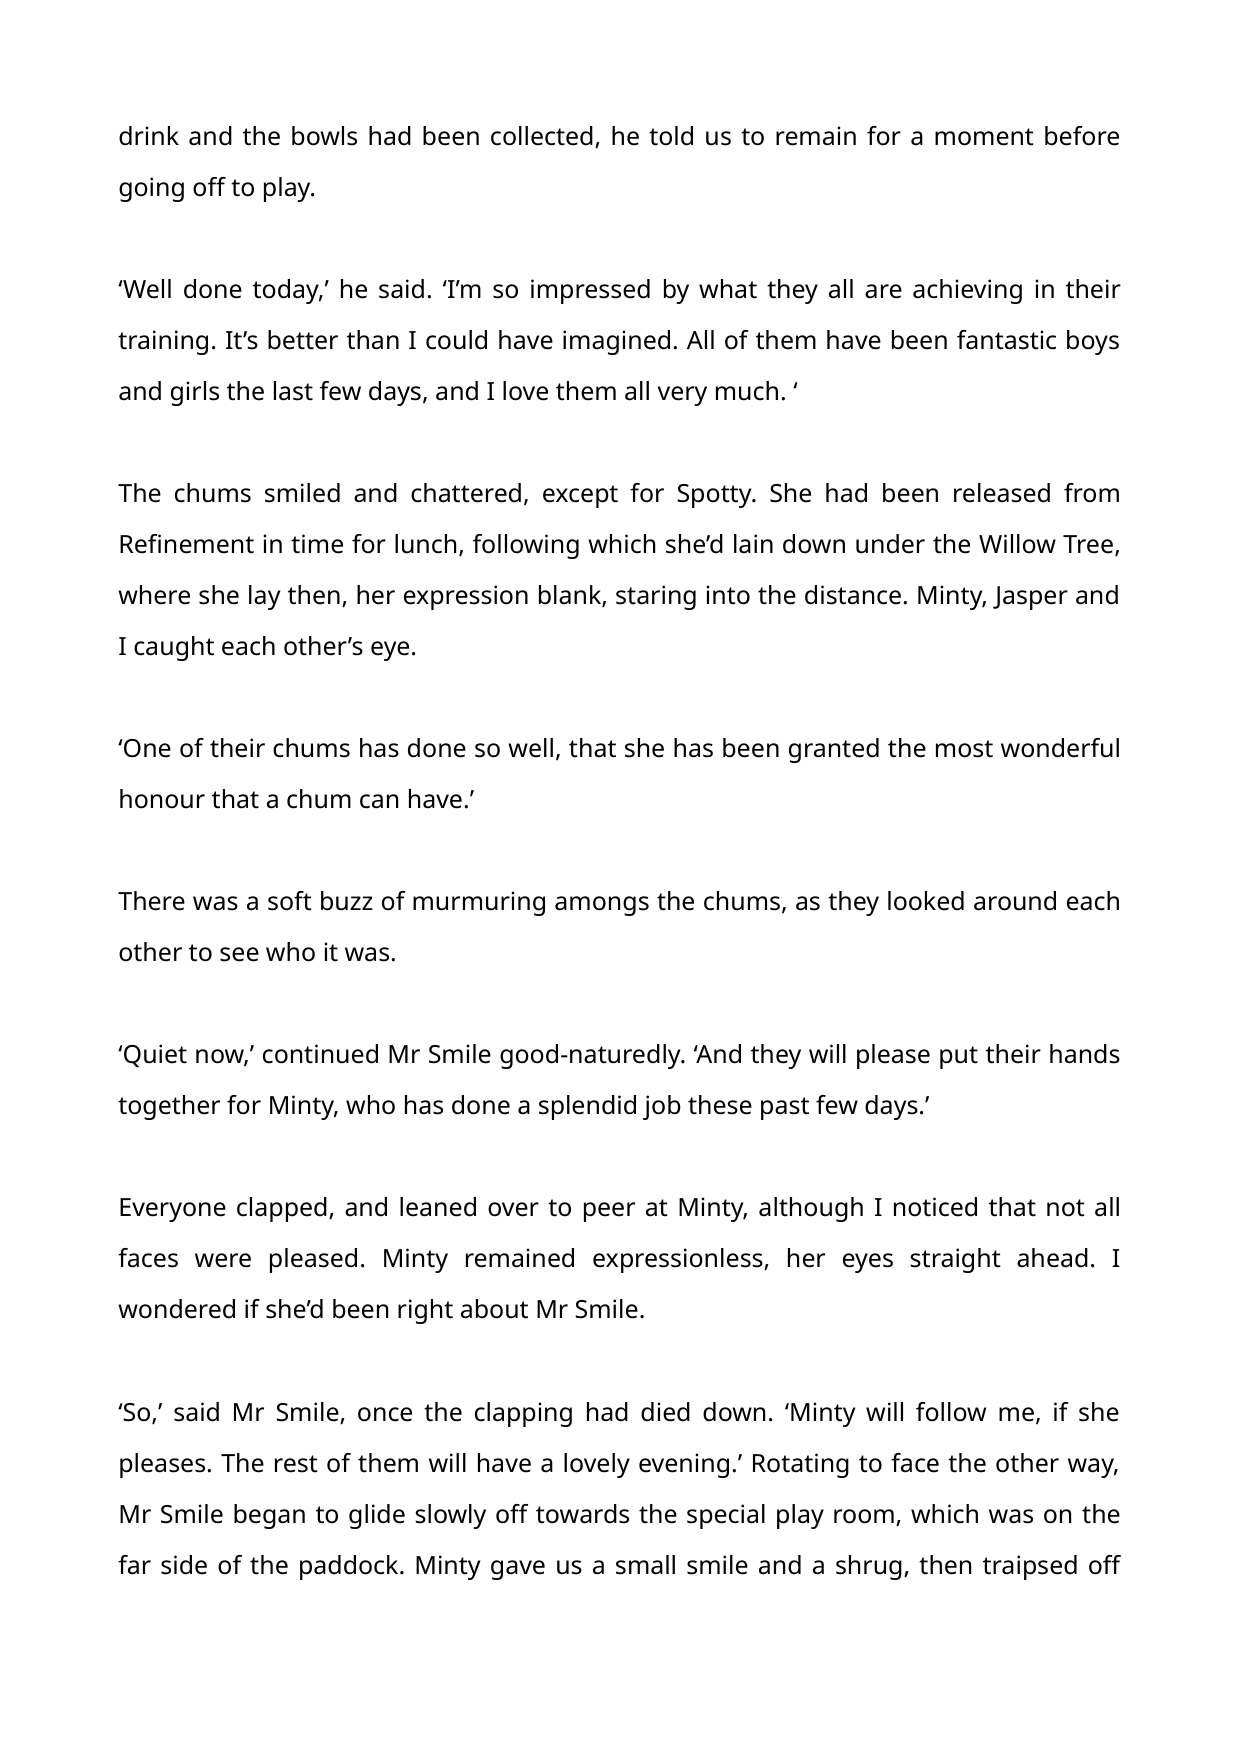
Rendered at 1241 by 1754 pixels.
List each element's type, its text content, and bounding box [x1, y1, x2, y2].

text ‘Quiet now,’ continued Mr Smile good-naturedly. ‘And they will please put their hands together for Minty, who has done a splendid job these past few days.’ [118, 1037, 1122, 1122]
text Everyone clapped, and leaned over to peer at Minty, although I noticed that not all faces were pleased. Minty remained expressionless, her eyes straight ahead. I wondered if she’d been right about Mr Smile. [118, 1190, 1122, 1326]
text ‘Well done today,’ he said. ‘I’m so impressed by what they all are achieving in their training. It’s better than I could have imagined. All of them have been fantastic boys and girls the last few days, and I love them all very much. ‘ [118, 271, 1122, 407]
text The chums smiled and chattered, except for Spotty. She had been released from Refinement in time for lunch, following which she’d lain down under the Willow Tree, where she lay then, her expression blank, staring into the distance. Minty, Jasper and I caught each other’s eye. [118, 475, 1122, 663]
text There was a soft buzz of murmuring amongs the chums, as they looked around each other to see who it was. [118, 884, 1122, 969]
text drink and the bowls had been collected, he told us to remain for a moment before going off to play. [118, 118, 1122, 203]
text ‘So,’ said Mr Smile, once the clapping had died down. ‘Minty will follow me, if she pleases. The rest of them will have a lovely evening.’ Rotating to face the other way, Mr Smile began to glide slowly off towards the special play room, which was on the far side of the paddock. Minty gave us a small smile and a shrug, then traipsed off [118, 1394, 1122, 1581]
text ‘One of their chums has done so well, that she has been granted the most wonderful honour that a chum can have.’ [118, 731, 1122, 816]
